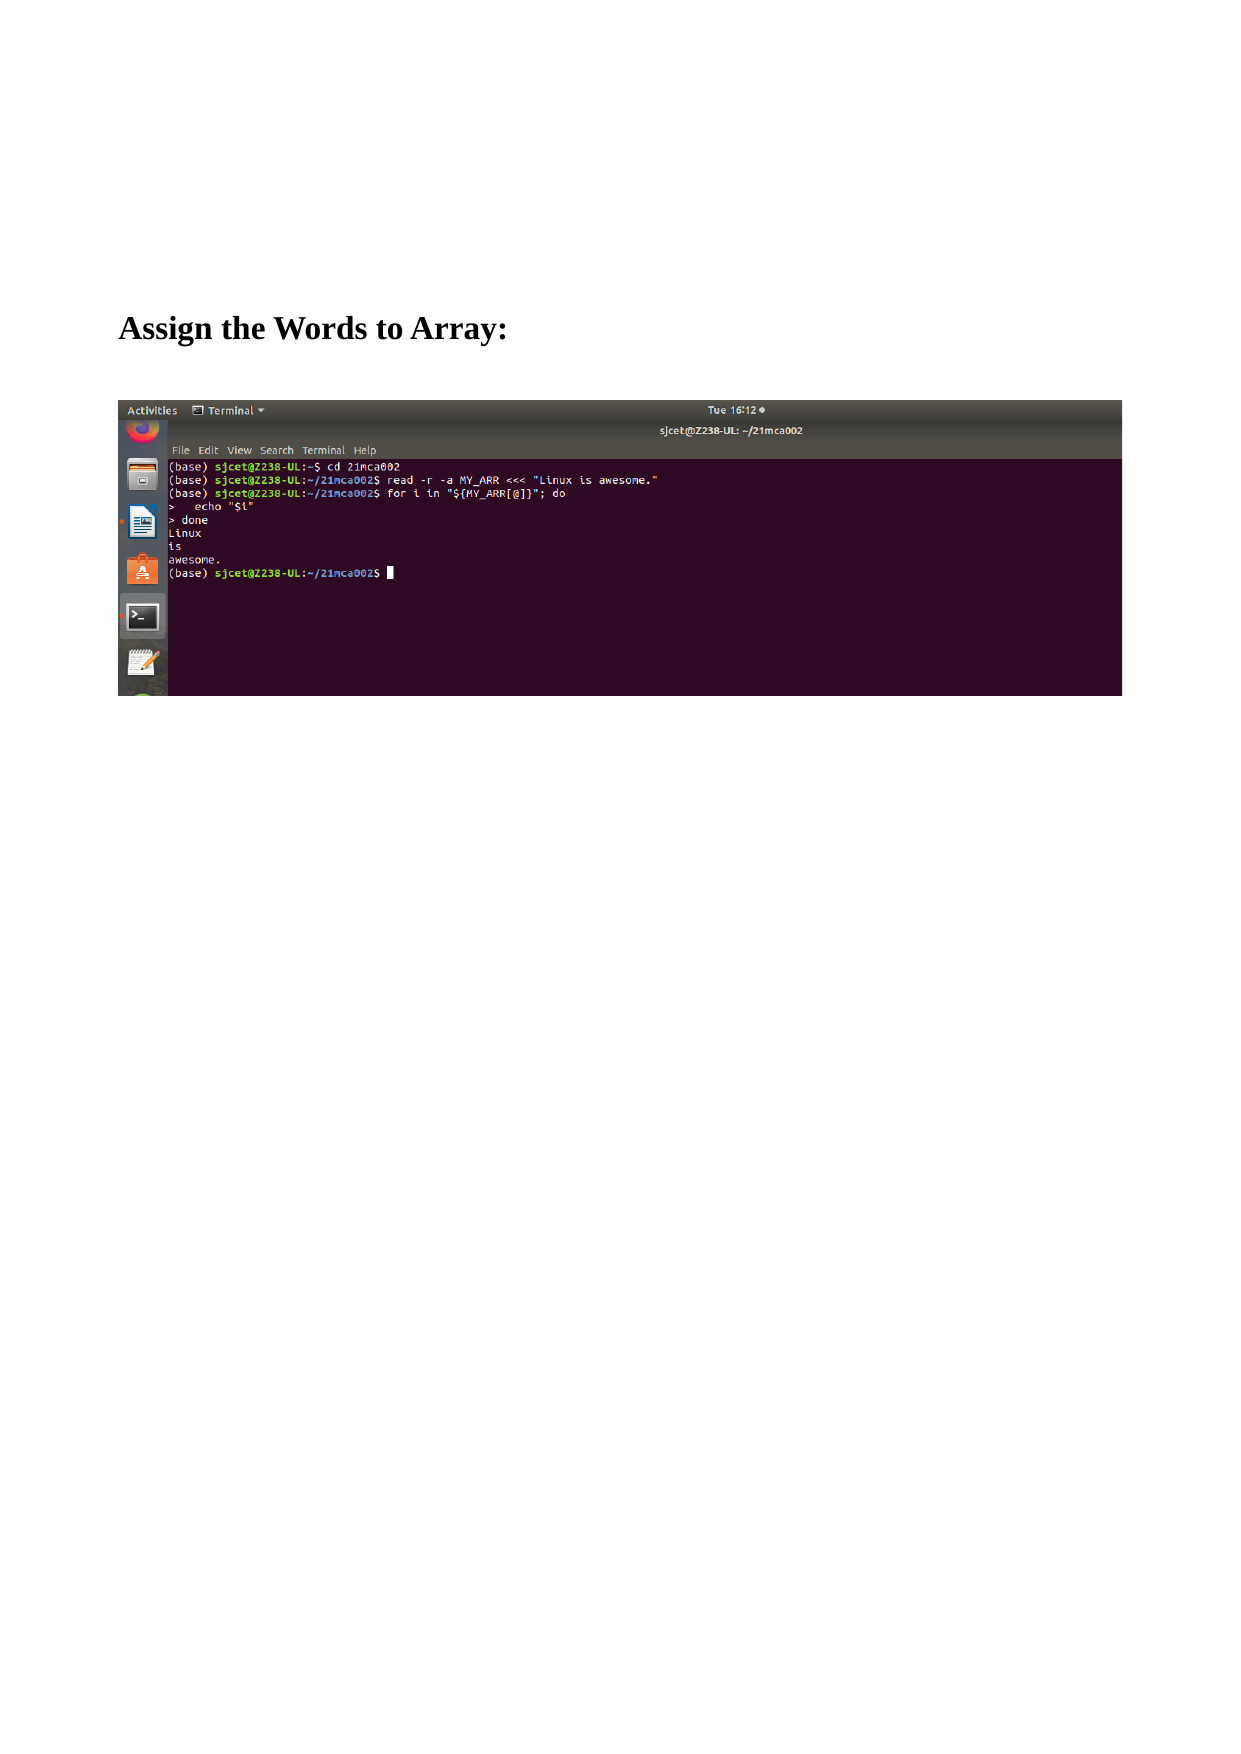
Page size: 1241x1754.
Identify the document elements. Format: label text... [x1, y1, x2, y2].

picture [118, 400, 1123, 696]
text Assign the Words to Array: [118, 308, 1122, 347]
